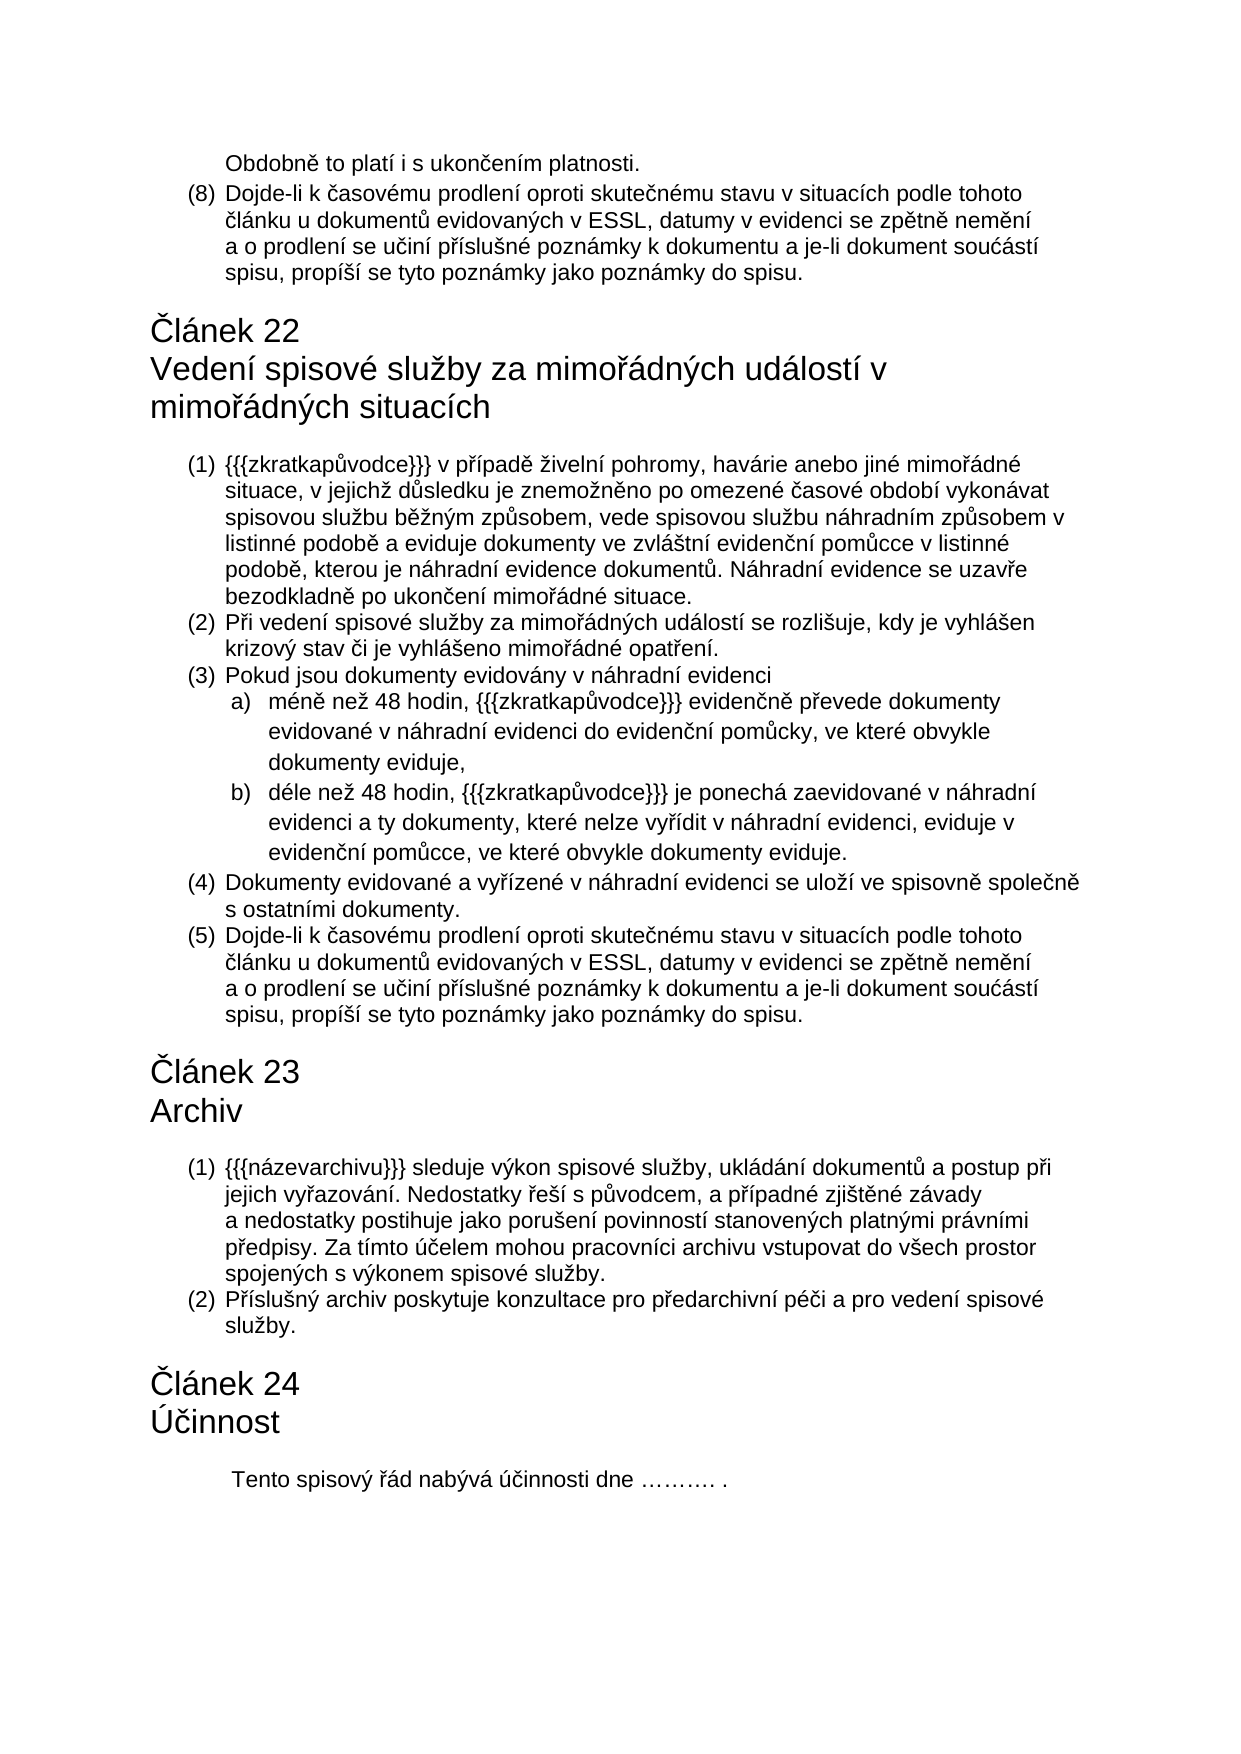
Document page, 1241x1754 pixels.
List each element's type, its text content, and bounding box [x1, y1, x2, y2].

list {{{zkratkapůvodce}}} v případě živelní pohromy, havárie anebo jiné mimořádné situace, v jejichž důsledku je znemožněno po omezené časové období vykonávat spisovou službu běžným způsobem, vede spisovou službu náhradním způsobem v listinné podobě a eviduje dokumenty ve zvláštní evidenční pomůcce v listinné podobě, kterou je náhradní evidence dokumentů. Náhradní evidence se uzavře bezodkladně po ukončení mimořádné situace. [187, 451, 1090, 609]
list Dojde-li k časovému prodlení oproti skutečnému stavu v situacích podle tohoto článku u dokumentů evidovaných v ESSL, datumy v evidenci se zpětně nemění a o prodlení se učiní příslušné poznámky k dokumentu a je-li dokument soućástí spisu, propíší se tyto poznámky jako poznámky do spisu. [187, 922, 1090, 1027]
subtitle Článek 24 Účinnost [150, 1364, 1090, 1441]
subtitle Článek 22 Vedení spisové služby za mimořádných událostí v mimořádných situacích [150, 311, 1090, 426]
list {{{názevarchivu}}} sleduje výkon spisové služby, ukládání dokumentů a postup při jejich vyřazování. Nedostatky řeší s původcem, a případné zjištěné závady a nedostatky postihuje jako porušení povinností stanovených platnými právními předpisy. Za tímto účelem mohou pracovníci archivu vstupovat do všech prostor spojených s výkonem spisové služby. [187, 1154, 1090, 1286]
list Dokumenty evidované a vyřízené v náhradní evidenci se uloží ve spisovně společně s ostatními dokumenty. [187, 869, 1090, 922]
subtitle Článek 23 Archiv [150, 1052, 1090, 1129]
list Při vedení spisové služby za mimořádných událostí se rozlišuje, kdy je vyhlášen krizový stav či je vyhlášeno mimořádné opatření. [187, 609, 1090, 662]
list Pokud jsou dokumenty evidovány v náhradní evidenci [187, 662, 1090, 688]
list méně než 48 hodin, {{{zkratkapůvodce}}} evidenčně převede dokumenty evidované v náhradní evidenci do evidenční pomůcky, ve které obvykle dokumenty eviduje, [231, 688, 1090, 775]
list déle než 48 hodin, {{{zkratkapůvodce}}} je ponechá zaevidované v náhradní evidenci a ty dokumenty, které nelze vyřídit v náhradní evidenci, eviduje v evidenční pomůcce, ve které obvykle dokumenty eviduje. [231, 779, 1090, 866]
list Příslušný archiv poskytuje konzultace pro předarchivní péči a pro vedení spisové služby. [187, 1286, 1090, 1339]
list Obdobně to platí i s ukončením platnosti. [187, 150, 1090, 176]
text Tento spisový řád nabývá účinnosti dne ………. . [225, 1466, 1090, 1492]
list Dojde-li k časovému prodlení oproti skutečnému stavu v situacích podle tohoto článku u dokumentů evidovaných v ESSL, datumy v evidenci se zpětně nemění a o prodlení se učiní příslušné poznámky k dokumentu a je-li dokument soućástí spisu, propíší se tyto poznámky jako poznámky do spisu. [187, 180, 1090, 286]
